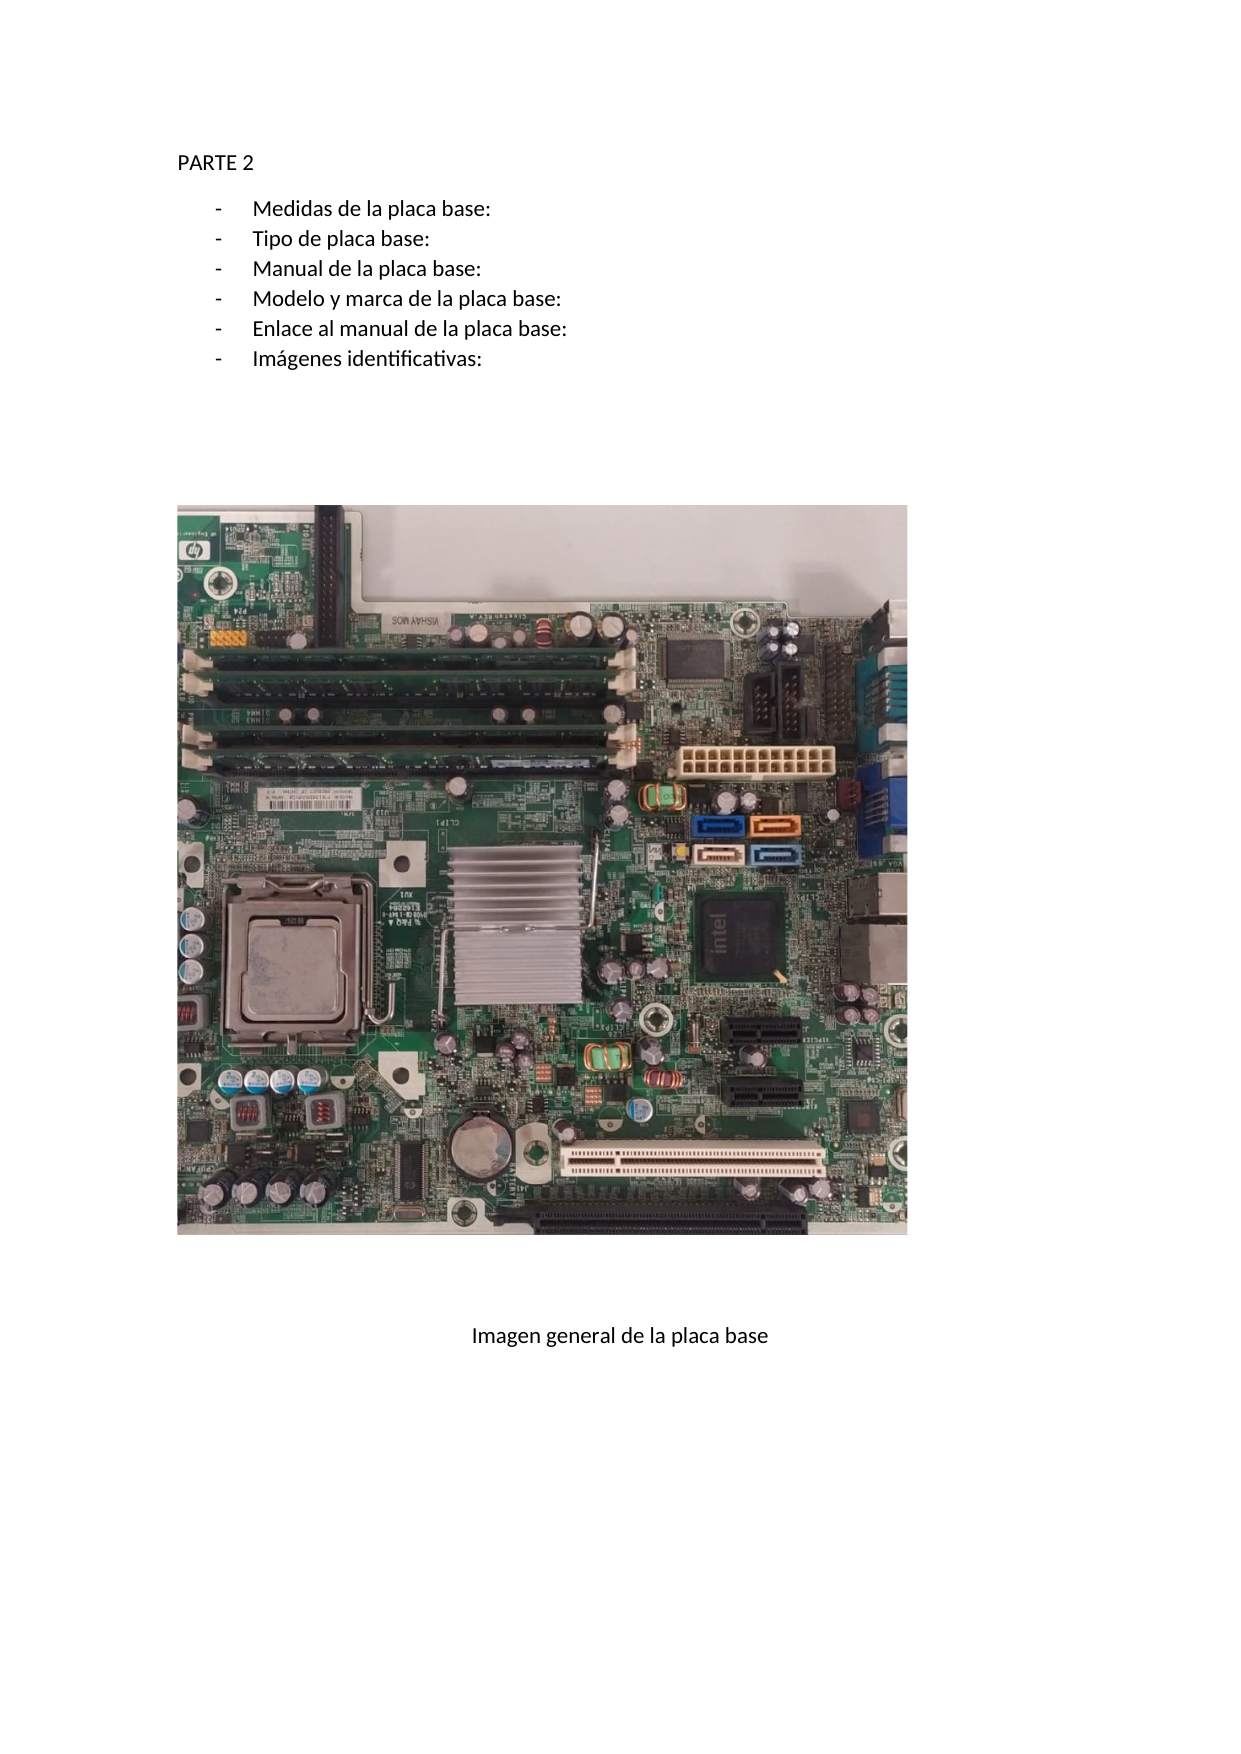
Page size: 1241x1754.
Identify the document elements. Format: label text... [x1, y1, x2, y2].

list Enlace al manual de la placa base: [215, 314, 1063, 342]
list Manual de la placa base: [215, 254, 1063, 282]
list Modelo y marca de la placa base: [215, 284, 1063, 312]
list Medidas de la placa base: [215, 194, 1063, 222]
list Imágenes identificativas: [215, 344, 1063, 372]
text PARTE 2 [177, 148, 1063, 176]
list Tipo de placa base: [215, 224, 1063, 252]
text Imagen general de la placa base [177, 1321, 1063, 1349]
